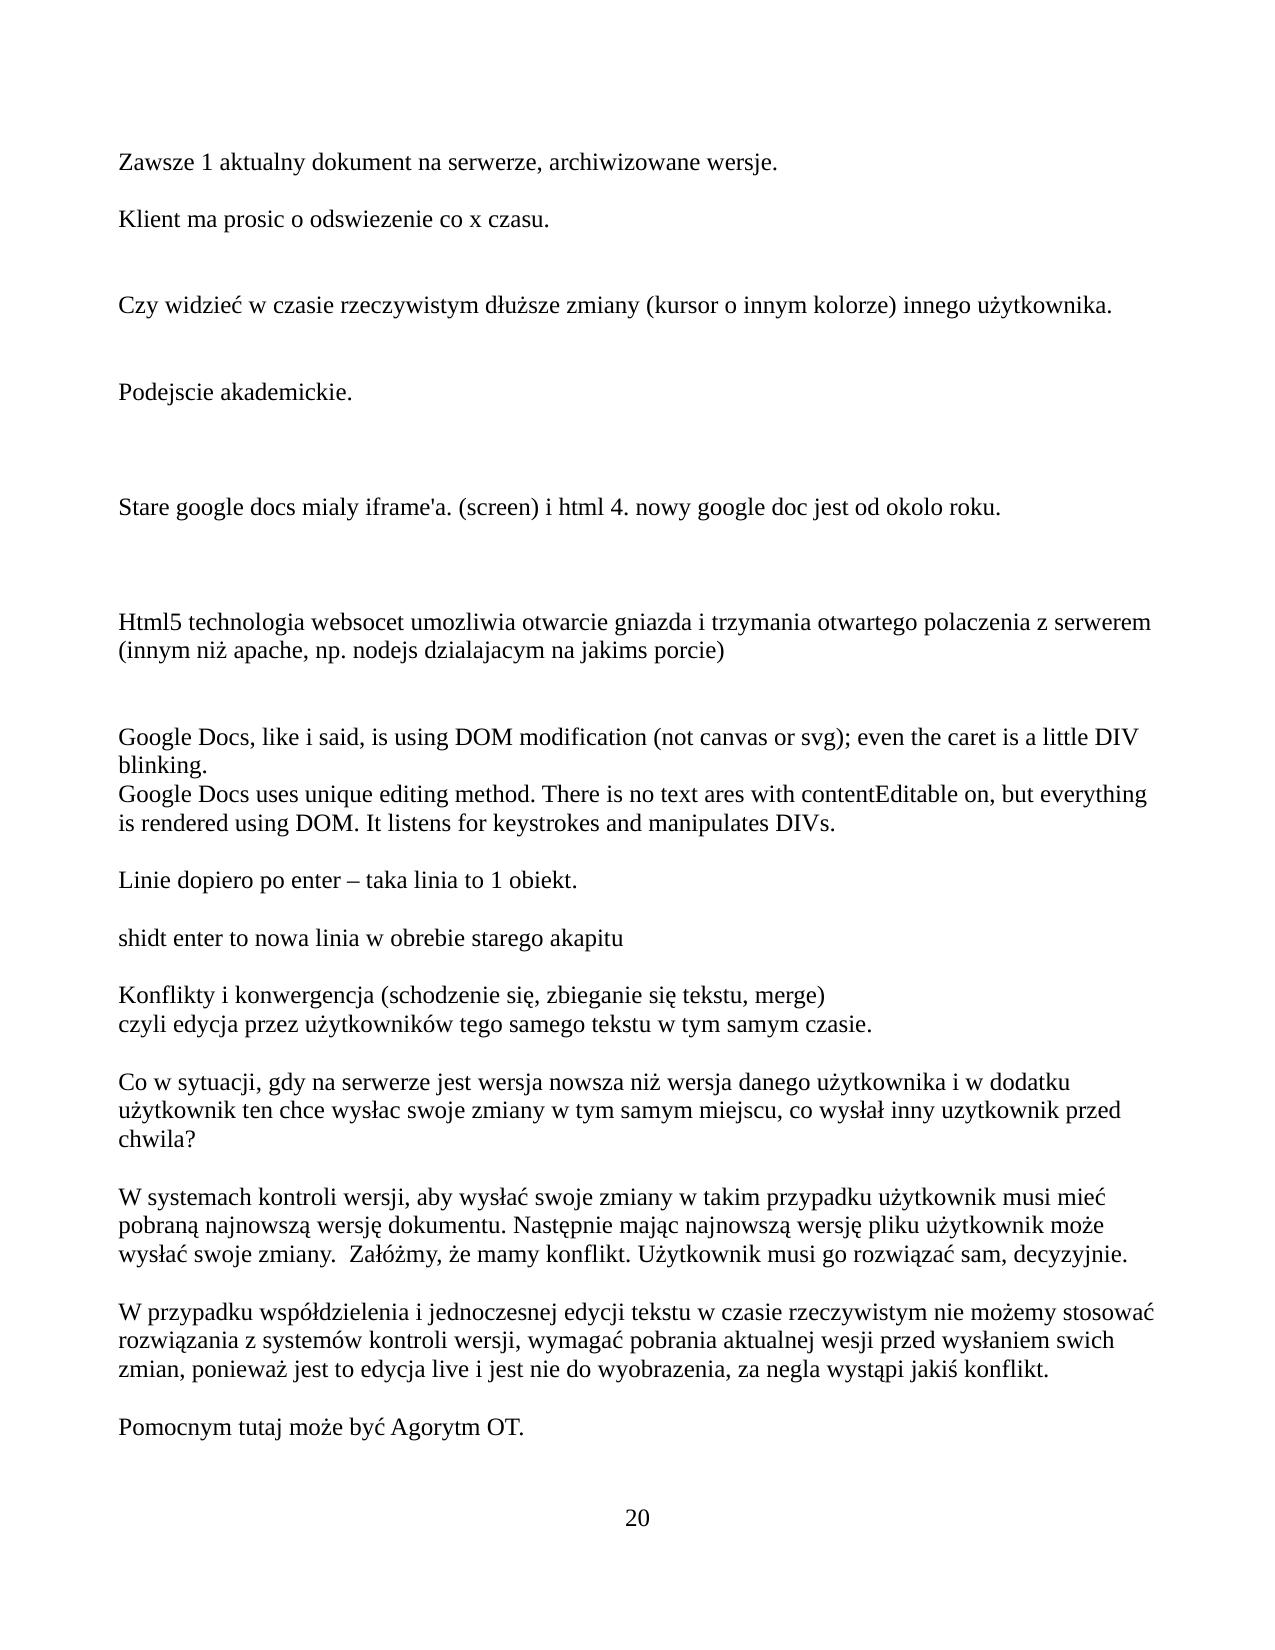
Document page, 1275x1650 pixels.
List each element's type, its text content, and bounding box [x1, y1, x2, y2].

text Czy widzieć w czasie rzeczywistym dłuższe zmiany (kursor o innym kolorze) innego użytkownika. [118, 291, 1157, 319]
text Html5 technologia websocet umozliwia otwarcie gniazda i trzymania otwartego polaczenia z serwerem (innym niż apache, np. nodejs dzialajacym na jakims porcie) [118, 607, 1157, 664]
text Klient ma prosic o odswiezenie co x czasu. [118, 204, 1157, 233]
text Podejscie akademickie. [118, 377, 1157, 406]
text Pomocnym tutaj może być Agorytm OT. [118, 1412, 1157, 1441]
text Co w sytuacji, gdy na serwerze jest wersja nowsza niż wersja danego użytkownika i w dodatku użytkownik ten chce wysłac swoje zmiany w tym samym miejscu, co wysłał inny uzytkownik przed chwila? [118, 1067, 1157, 1153]
text Google Docs uses unique editing method. There is no text ares with contentEditable on, but everything is rendered using DOM. It listens for keystrokes and manipulates DIVs. [118, 779, 1157, 837]
text W systemach kontroli wersji, aby wysłać swoje zmiany w takim przypadku użytkownik musi mieć pobraną najnowszą wersję dokumentu. Następnie mając najnowszą wersję pliku użytkownik może wysłać swoje zmiany. Załóżmy, że mamy konflikt. Użytkownik musi go rozwiązać sam, decyzyjnie. [118, 1182, 1157, 1268]
text czyli edycja przez użytkowników tego samego tekstu w tym samym czasie. [118, 1009, 1157, 1038]
text Zawsze 1 aktualny dokument na serwerze, archiwizowane wersje. [118, 147, 1157, 176]
text Google Docs, like i said, is using DOM modification (not canvas or svg); even the caret is a little DIV blinking. [118, 722, 1157, 779]
text Linie dopiero po enter – taka linia to 1 obiekt. [118, 866, 1157, 894]
text Konflikty i konwergencja (schodzenie się, zbieganie się tekstu, merge) [118, 981, 1157, 1009]
text W przypadku współdzielenia i jednoczesnej edycji tekstu w czasie rzeczywistym nie możemy stosować rozwiązania z systemów kontroli wersji, wymagać pobrania aktualnej wesji przed wysłaniem swich zmian, ponieważ jest to edycja live i jest nie do wyobrazenia, za negla wystąpi jakiś konflikt. [118, 1297, 1157, 1383]
text shidt enter to nowa linia w obrebie starego akapitu [118, 923, 1157, 952]
text Stare google docs mialy iframe'a. (screen) i html 4. nowy google doc jest od okolo roku. [118, 492, 1157, 521]
